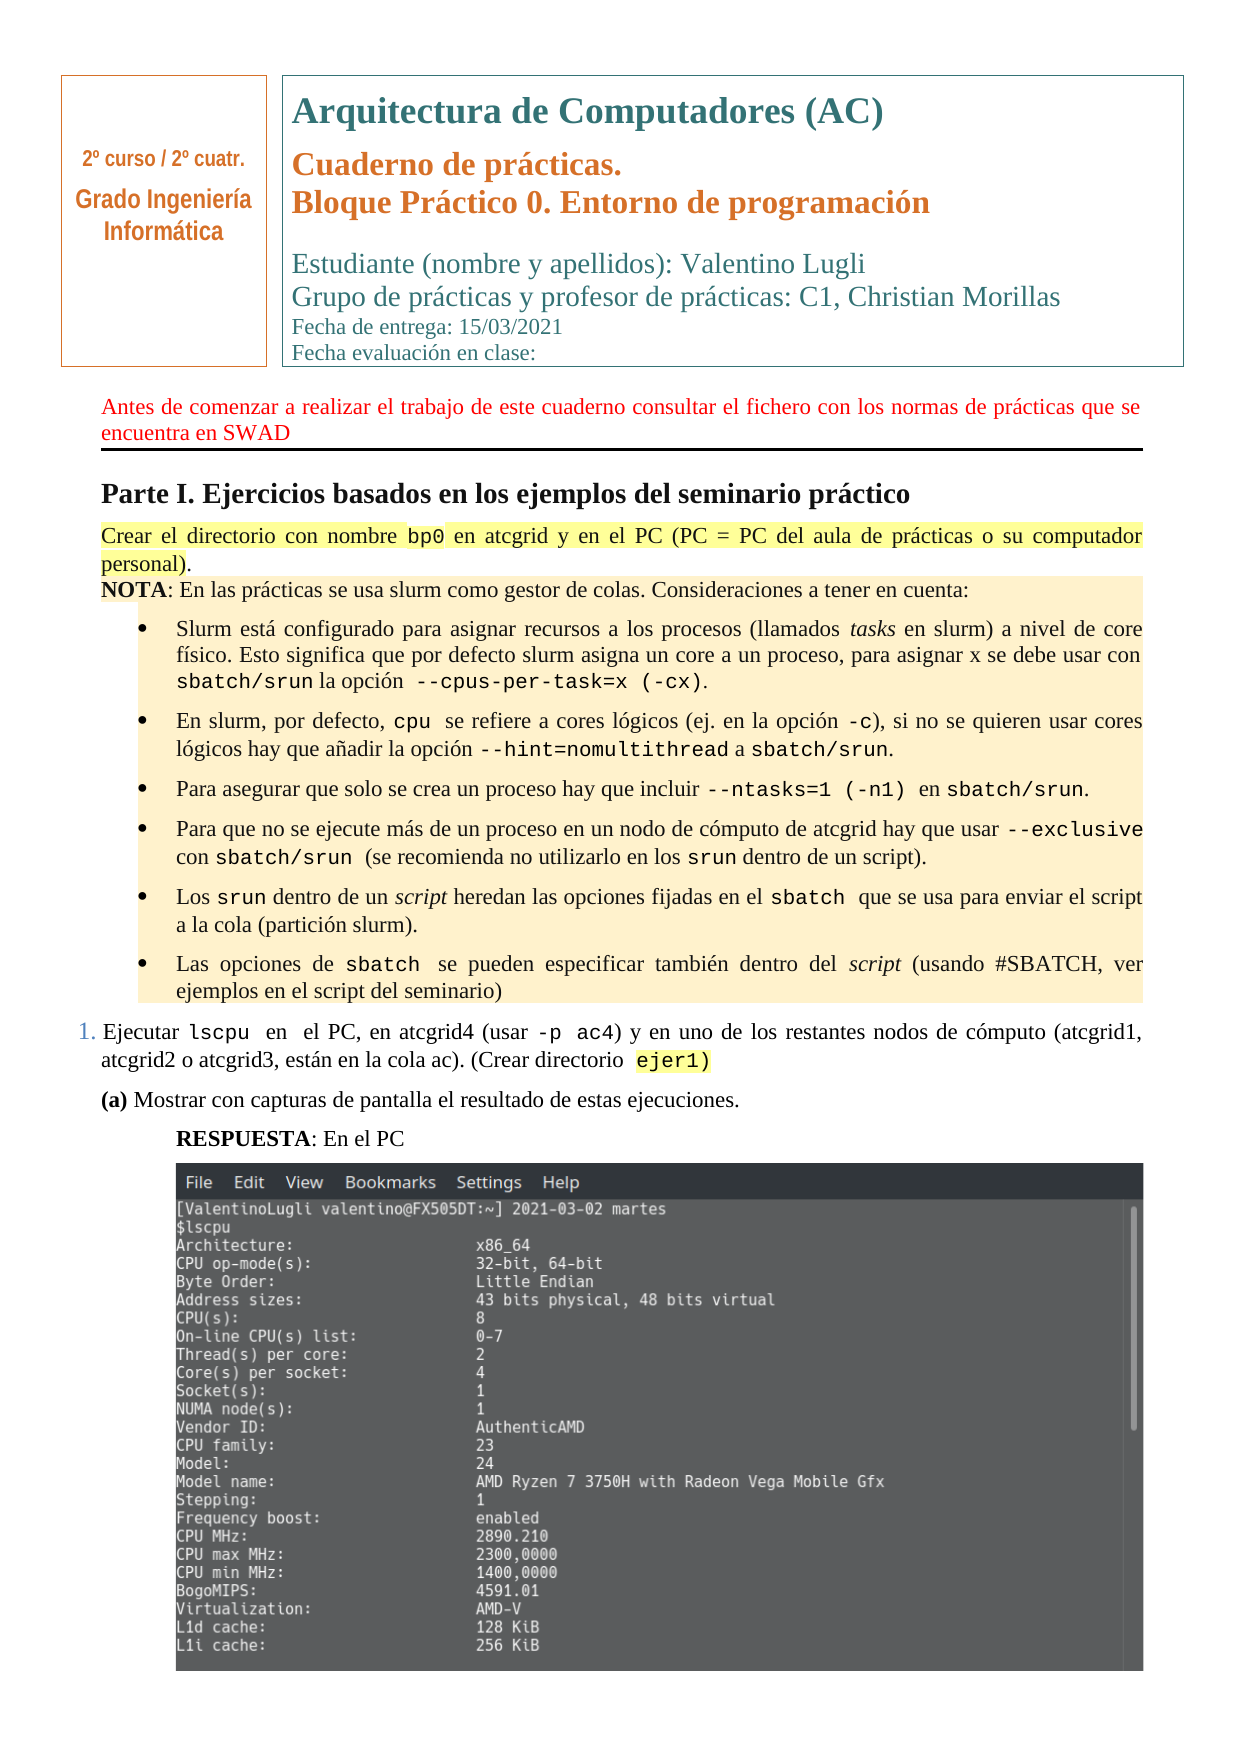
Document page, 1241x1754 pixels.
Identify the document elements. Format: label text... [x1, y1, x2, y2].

list Para que no se ejecute más de un proceso en un nodo de cómputo de atcgrid hay que usar --exclusive con sbatch/srun (se recomienda no utilizarlo en los srun dentro de un script). [138, 815, 1143, 871]
table_header Arquitectura de Computadores (AC) Cuaderno de prácticas. Bloque Práctico 0. Entorno de programación Estudiante (nombre y apellidos): Valentino Lugli Grupo de prácticas y profesor de prácticas: C1, Christian Morillas Fecha de entrega: 15/03/2021 Fecha evaluación en clase: [283, 76, 1183, 366]
text Crear el directorio con nombre bp0 en atcgrid y en el PC (PC = PC del aula de prácticas o su computador personal). [101, 522, 1143, 576]
list En slurm, por defecto, cpu se refiere a cores lógicos (ej. en la opción -c), si no se quieren usar cores lógicos hay que añadir la opción --hint=nomultithread a sbatch/srun. [138, 708, 1143, 763]
table_header [267, 75, 282, 366]
table_header 2º curso / 2º cuatr. Grado Ingeniería Informática [62, 76, 266, 366]
list Las opciones de sbatch se pueden especificar también dentro del script (usando #SBATCH, ver ejemplos en el script del seminario) [138, 949, 1143, 1003]
list Ejecutar lscpu en el PC, en atcgrid4 (usar -p ac4) y en uno de los restantes nodos de cómputo (atcgrid1, atcgrid2 o atcgrid3, están en la cola ac). (Crear directorio ejer1) [71, 1016, 1143, 1073]
list RESPUESTA: En el PC [176, 1124, 1143, 1151]
picture [175, 1163, 1144, 1671]
list Slurm está configurado para asignar recursos a los procesos (llamados tasks en slurm) a nivel de core físico. Esto significa que por defecto slurm asigna un core a un proceso, para asignar x se debe usar con sbatch/srun la opción --cpus-per-task=x (-cx). [138, 615, 1143, 695]
subtitle Parte I. Ejercicios basados en los ejemplos del seminario práctico [101, 476, 1143, 509]
list Para asegurar que solo se crea un proceso hay que incluir --ntasks=1 (-n1) en sbatch/srun. [138, 775, 1143, 803]
list Los srun dentro de un script heredan las opciones fijadas en el sbatch que se usa para enviar el script a la cola (partición slurm). [138, 883, 1143, 937]
text (a) Mostrar con capturas de pantalla el resultado de estas ejecuciones. [101, 1086, 1143, 1112]
text NOTA: En las prácticas se usa slurm como gestor de colas. Consideraciones a tener en cuenta: [101, 576, 1143, 602]
text Antes de comenzar a realizar el trabajo de este cuaderno consultar el fichero con los normas de prácticas que se encuentra en SWAD [101, 393, 1143, 448]
